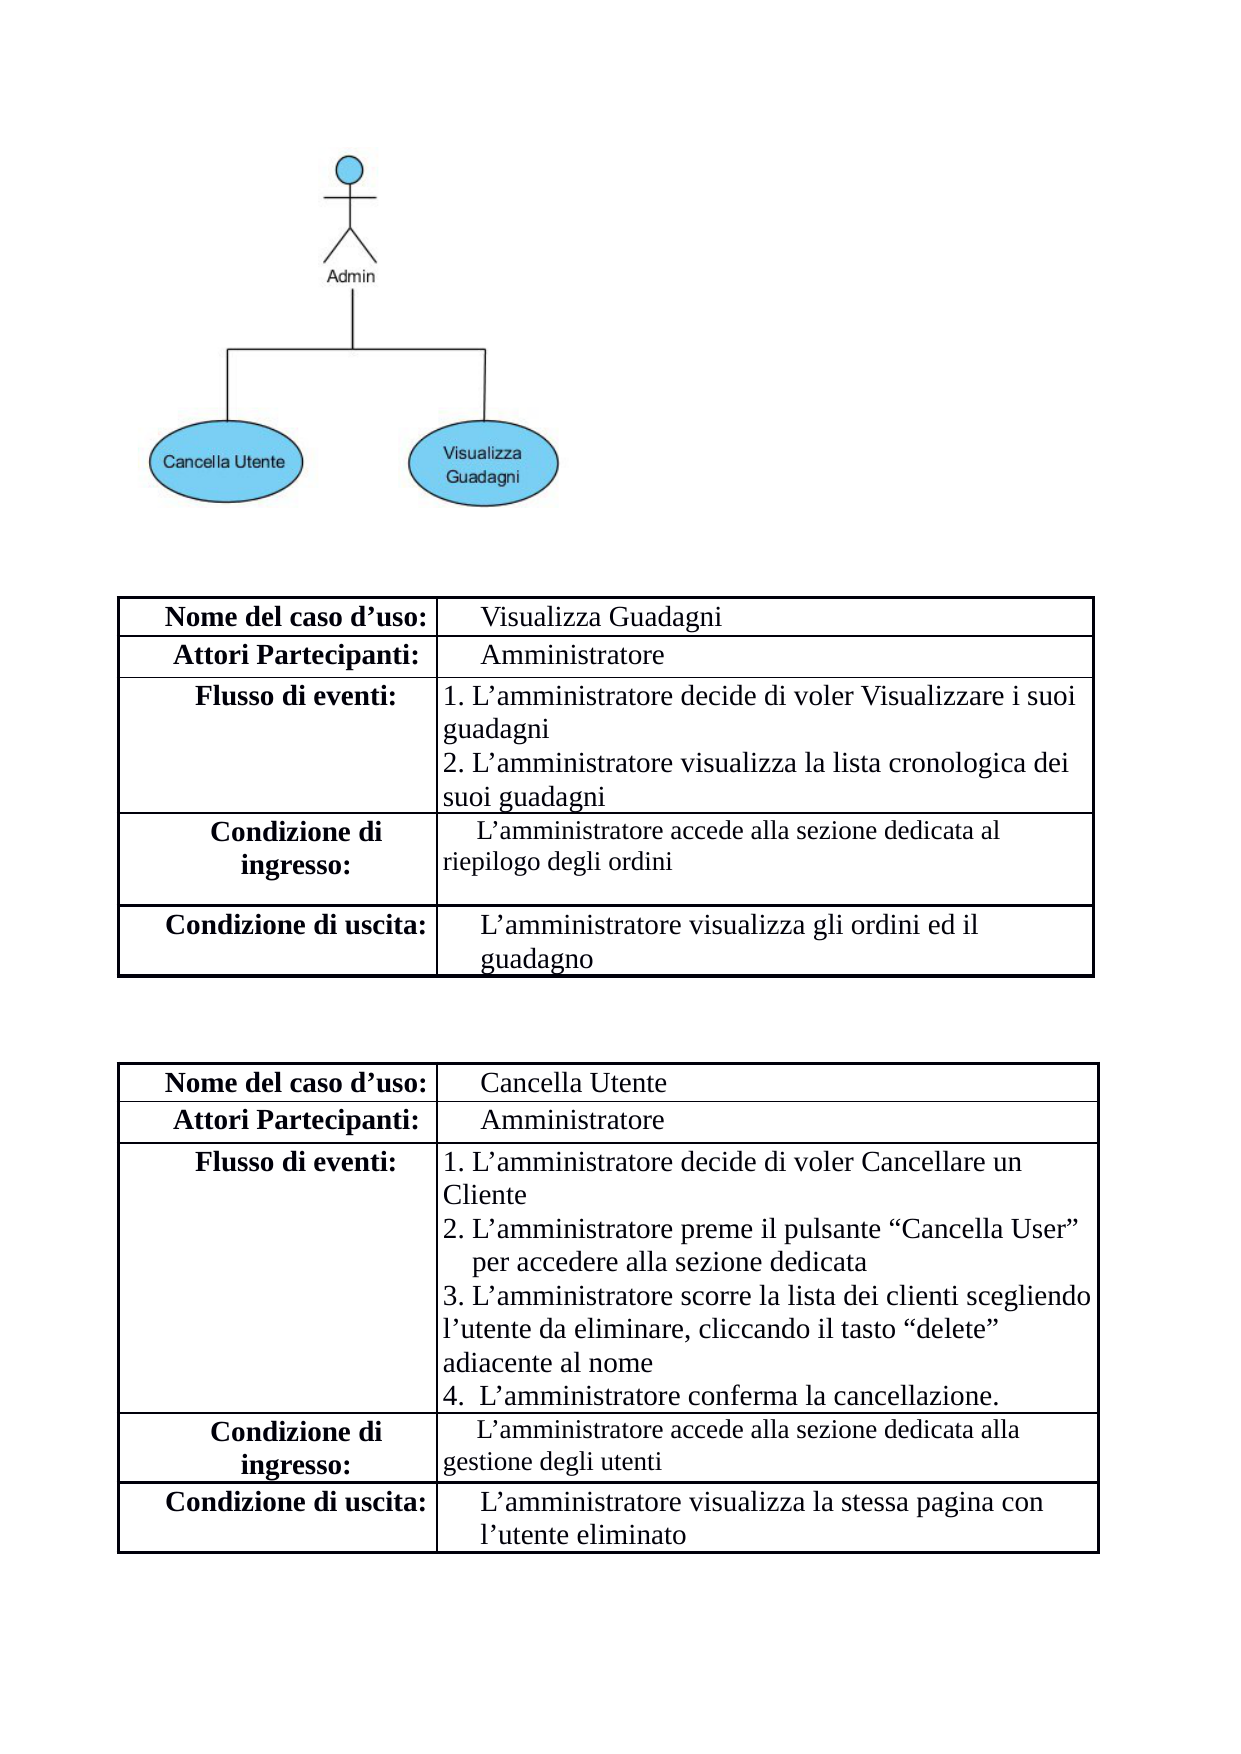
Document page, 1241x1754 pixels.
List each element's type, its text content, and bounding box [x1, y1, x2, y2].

table_cell Condizione di uscita: [120, 1484, 436, 1551]
table_cell Condizione di uscita: [120, 907, 436, 974]
table_cell Flusso di eventi: [120, 1144, 436, 1412]
table_cell L’amministratore accede alla sezione dedicata alla gestione degli utenti [438, 1414, 1097, 1481]
table_cell Flusso di eventi: [120, 678, 436, 812]
table_cell L’amministratore visualizza gli ordini ed il guadagno [438, 907, 1092, 974]
table_header Visualizza Guadagni [438, 599, 1092, 635]
picture [118, 147, 590, 528]
table_cell L’amministratore visualizza la stessa pagina con l’utente eliminato [438, 1484, 1097, 1551]
table_cell 1. L’amministratore decide di voler Cancellare un Cliente 2. L’amministratore preme il pulsante “Cancella User” per accedere alla sezione dedicata 3. L’amministratore scorre la lista dei clienti scegliendo l’utente da eliminare, cliccando il tasto “delete” adiacente al nome 4. L’amministratore conferma la cancellazione. [438, 1144, 1097, 1412]
table_cell Condizione di ingresso: [120, 814, 436, 904]
table_header Cancella Utente [438, 1065, 1097, 1101]
table_cell Attori Partecipanti: [120, 1102, 436, 1142]
table_cell Condizione di ingresso: [120, 1414, 436, 1481]
table_header Nome del caso d’uso: [120, 1065, 436, 1101]
table_cell Amministratore [438, 1102, 1097, 1142]
table_header Nome del caso d’uso: [120, 599, 436, 635]
table_cell Amministratore [438, 637, 1092, 677]
table_cell L’amministratore accede alla sezione dedicata al riepilogo degli ordini [438, 814, 1092, 904]
table_cell Attori Partecipanti: [120, 637, 436, 677]
table_cell 1. L’amministratore decide di voler Visualizzare i suoi guadagni 2. L’amministratore visualizza la lista cronologica dei suoi guadagni [438, 678, 1092, 812]
